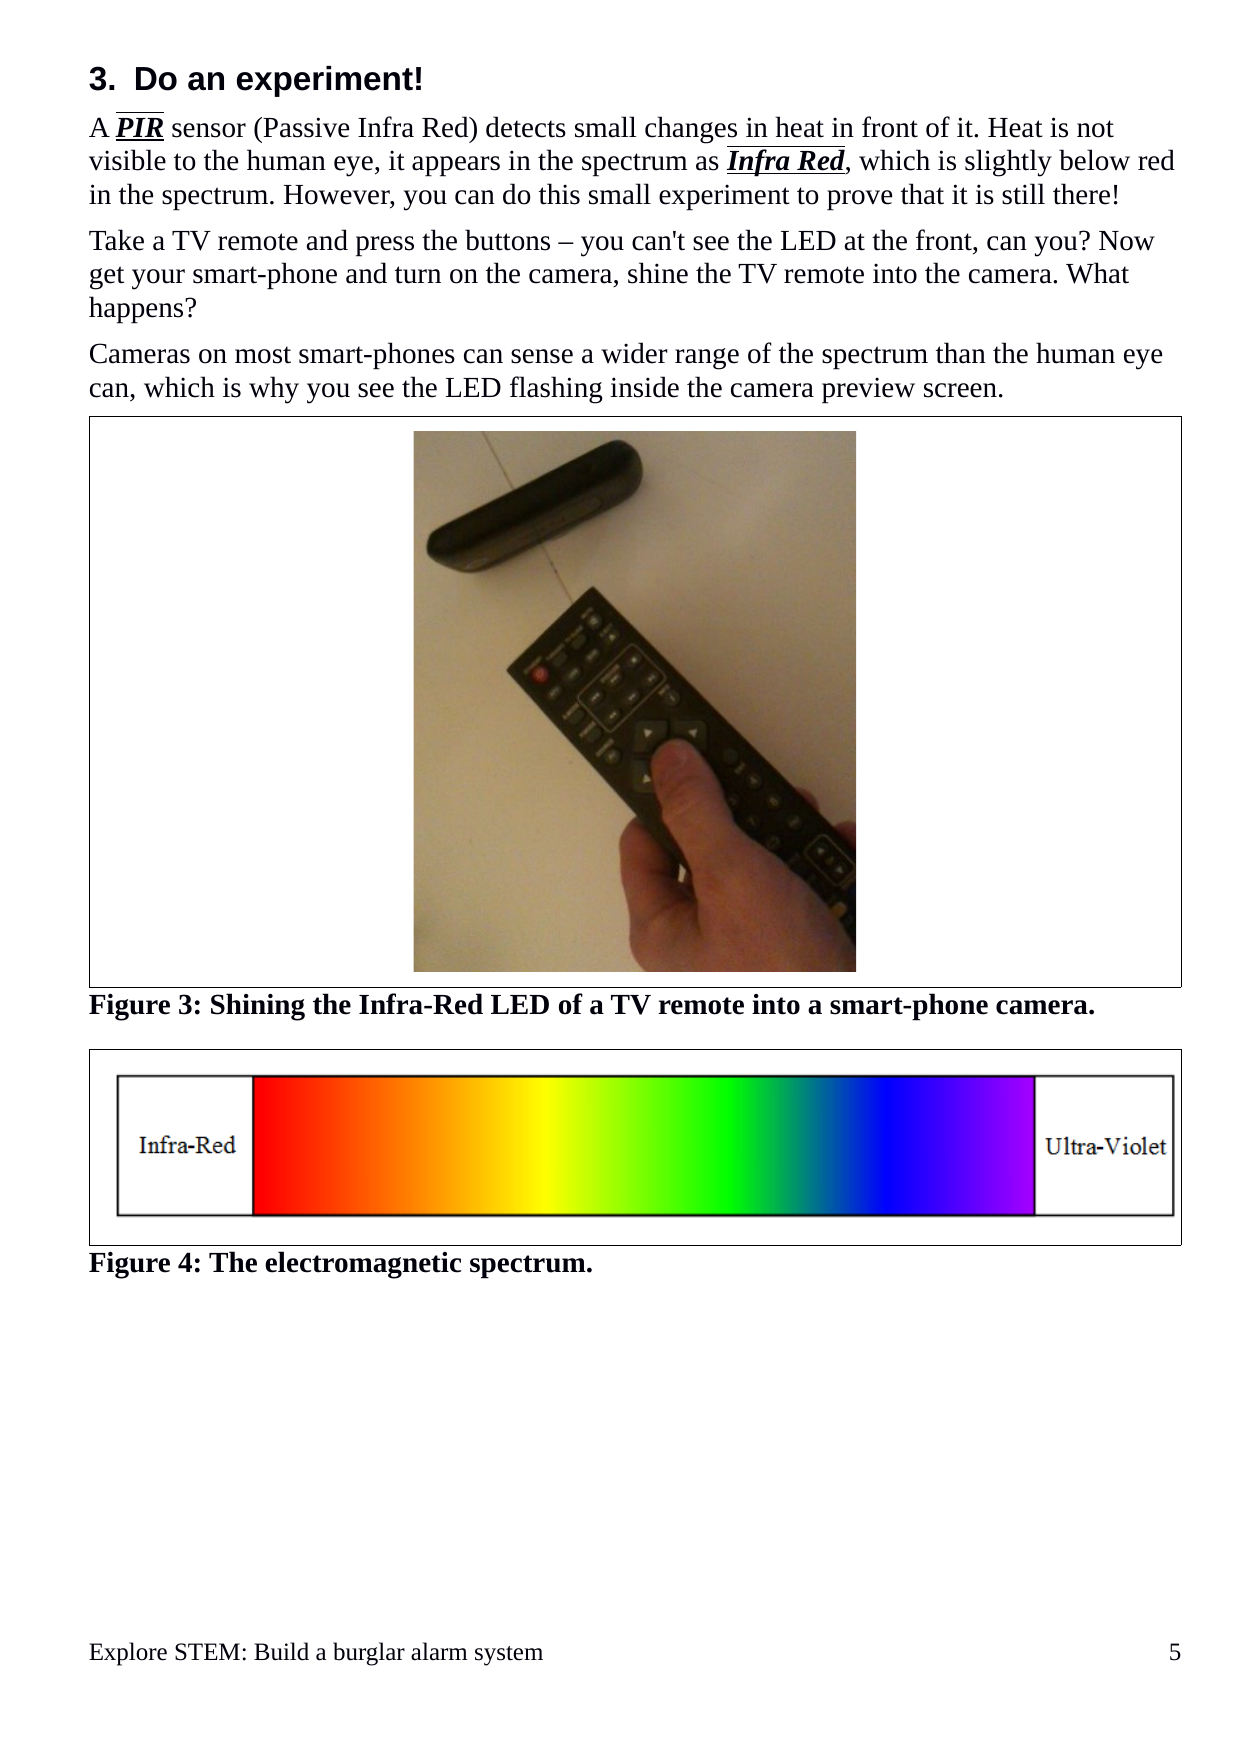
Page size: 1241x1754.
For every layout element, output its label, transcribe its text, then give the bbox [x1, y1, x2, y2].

subtitle Do an experiment! [88, 59, 1181, 97]
text Cameras on most smart-phones can sense a wider range of the spectrum than the human eye can, which is why you see the LED flashing inside the camera preview screen. [88, 336, 1181, 403]
text Figure 3: Shining the Infra-Red LED of a TV remote into a smart-phone camera. [88, 987, 1181, 1020]
text Take a TV remote and press the buttons – you can't see the LED at the front, can you? Now get your smart-phone and turn on the camera, shine the TV remote into the camera. What happens? [88, 223, 1181, 324]
picture [1182, 1064, 1191, 1230]
picture [103, 1064, 1181, 1230]
picture [413, 431, 857, 972]
text A PIR sensor (Passive Infra Red) detects small changes in heat in front of it. Heat is not visible to the human eye, it appears in the spectrum as Infra Red, which is slightly below red in the spectrum. However, you can do this small experiment to prove that it is still there! [88, 110, 1181, 211]
text Figure 4: The electromagnetic spectrum. [88, 1245, 1181, 1279]
